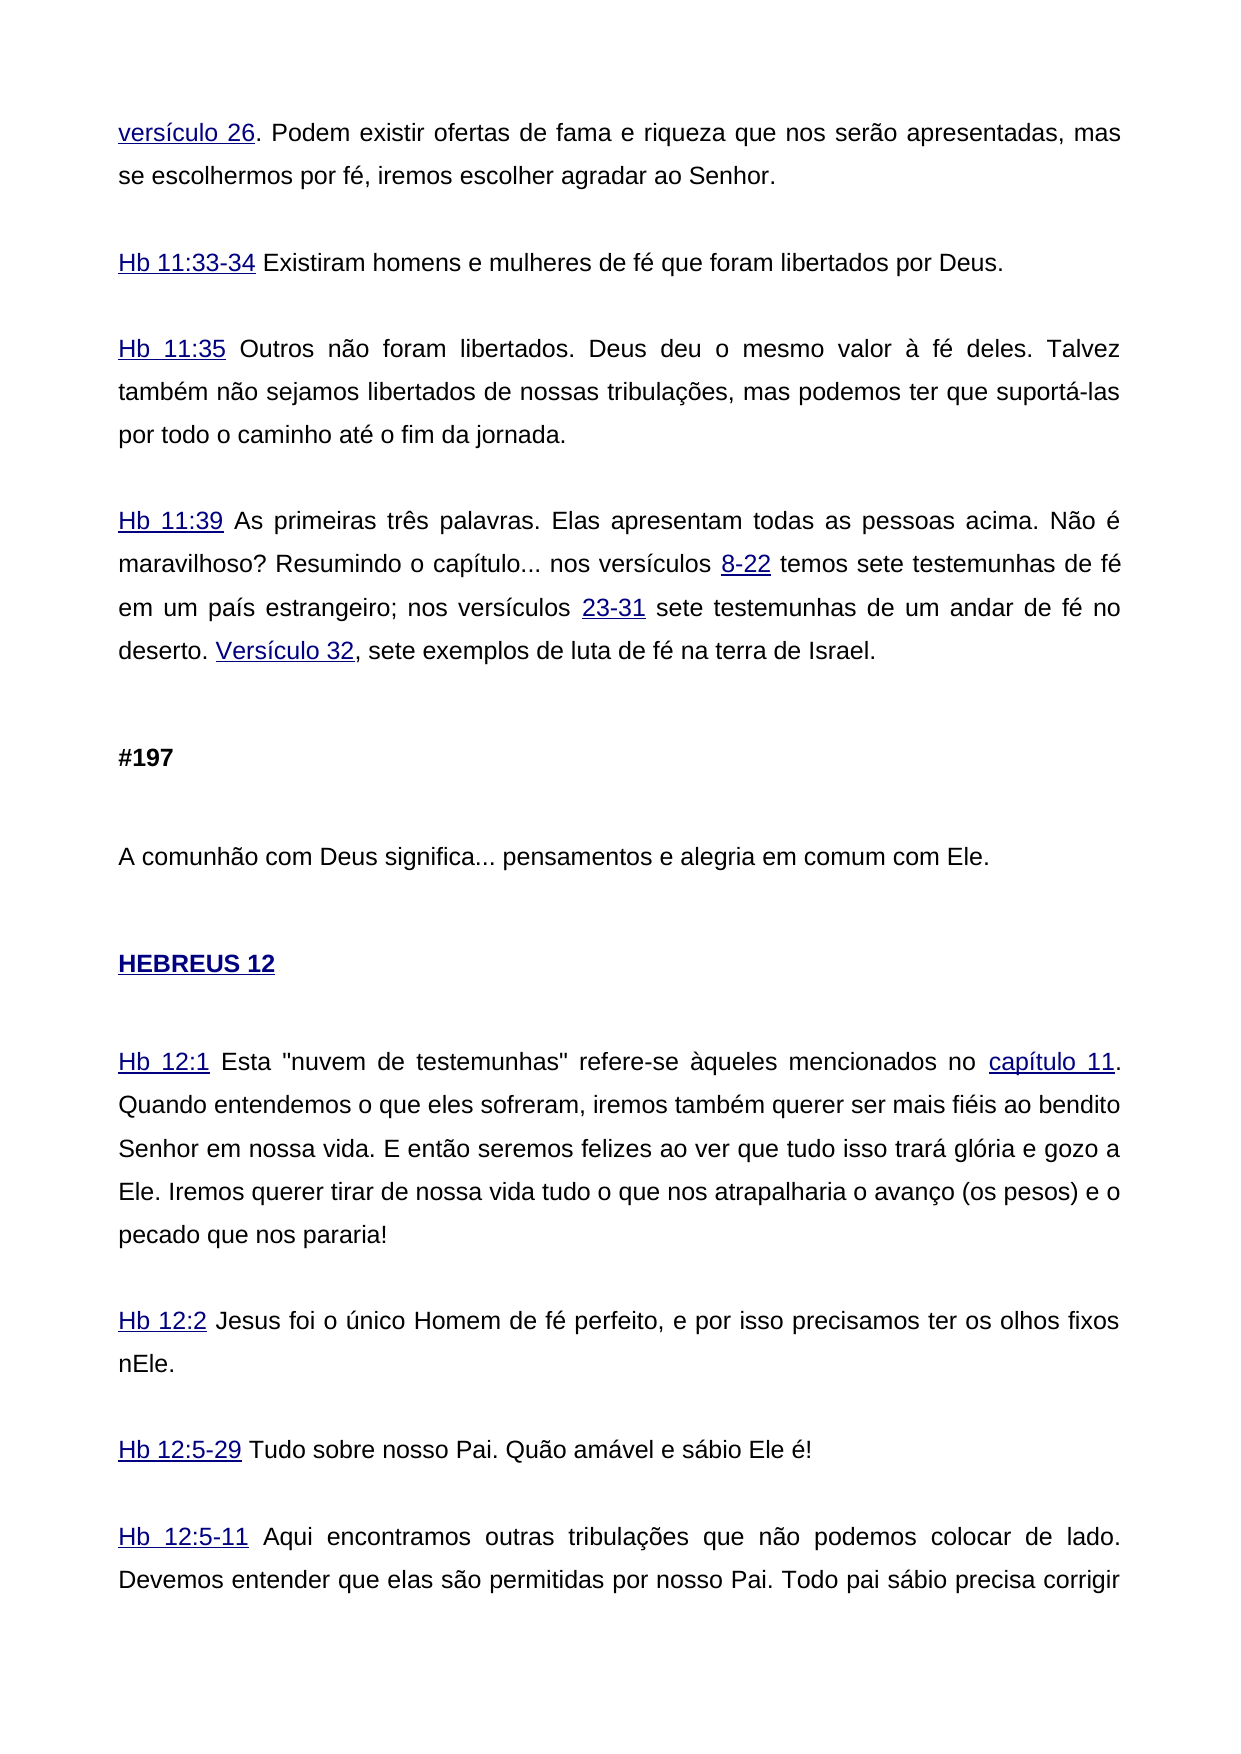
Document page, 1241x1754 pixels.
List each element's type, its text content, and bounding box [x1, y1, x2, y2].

text Hb 11:33-34 Existiram homens e mulheres de fé que foram libertados por Deus. [118, 247, 1122, 276]
subtitle HEBREUS 12 [118, 948, 1122, 977]
subtitle #197 [118, 743, 1122, 771]
text Hb 12:5-29 Tudo sobre nosso Pai. Quão amável e sábio Ele é! [118, 1435, 1122, 1464]
text Hb 11:35 Outros não foram libertados. Deus deu o mesmo valor à fé deles. Talvez também não sejamos libertados de nossas tribulações, mas podemos ter que suportá-las por todo o caminho até o fim da jornada. [118, 334, 1122, 449]
text versículo 26. Podem existir ofertas de fama e riqueza que nos serão apresentadas, mas se escolhermos por fé, iremos escolher agradar ao Senhor. [118, 118, 1122, 190]
text Hb 12:1 Esta "nuvem de testemunhas" refere-se àqueles mencionados no capítulo 11. Quando entendemos o que eles sofreram, iremos também querer ser mais fiéis ao bendito Senhor em nossa vida. E então seremos felizes ao ver que tudo isso trará glória e gozo a Ele. Iremos querer tirar de nossa vida tudo o que nos atrapalharia o avanço (os pesos) e o pecado que nos pararia! [118, 1047, 1122, 1248]
text Hb 11:39 As primeiras três palavras. Elas apresentam todas as pessoas acima. Não é maravilhoso? Resumindo o capítulo... nos versículos 8-22 temos sete testemunhas de fé em um país estrangeiro; nos versículos 23-31 sete testemunhas de um andar de fé no deserto. Versículo 32, sete exemplos de luta de fé na terra de Israel. [118, 506, 1122, 664]
text A comunhão com Deus significa... pensamentos e alegria em comum com Ele. [118, 841, 1122, 870]
text Hb 12:2 Jesus foi o único Homem de fé perfeito, e por isso precisamos ter os olhos fixos nEle. [118, 1306, 1122, 1378]
text Hb 12:5-11 Aqui encontramos outras tribulações que não podemos colocar de lado. Devemos entender que elas são permitidas por nosso Pai. Todo pai sábio precisa corrigir [118, 1522, 1122, 1593]
